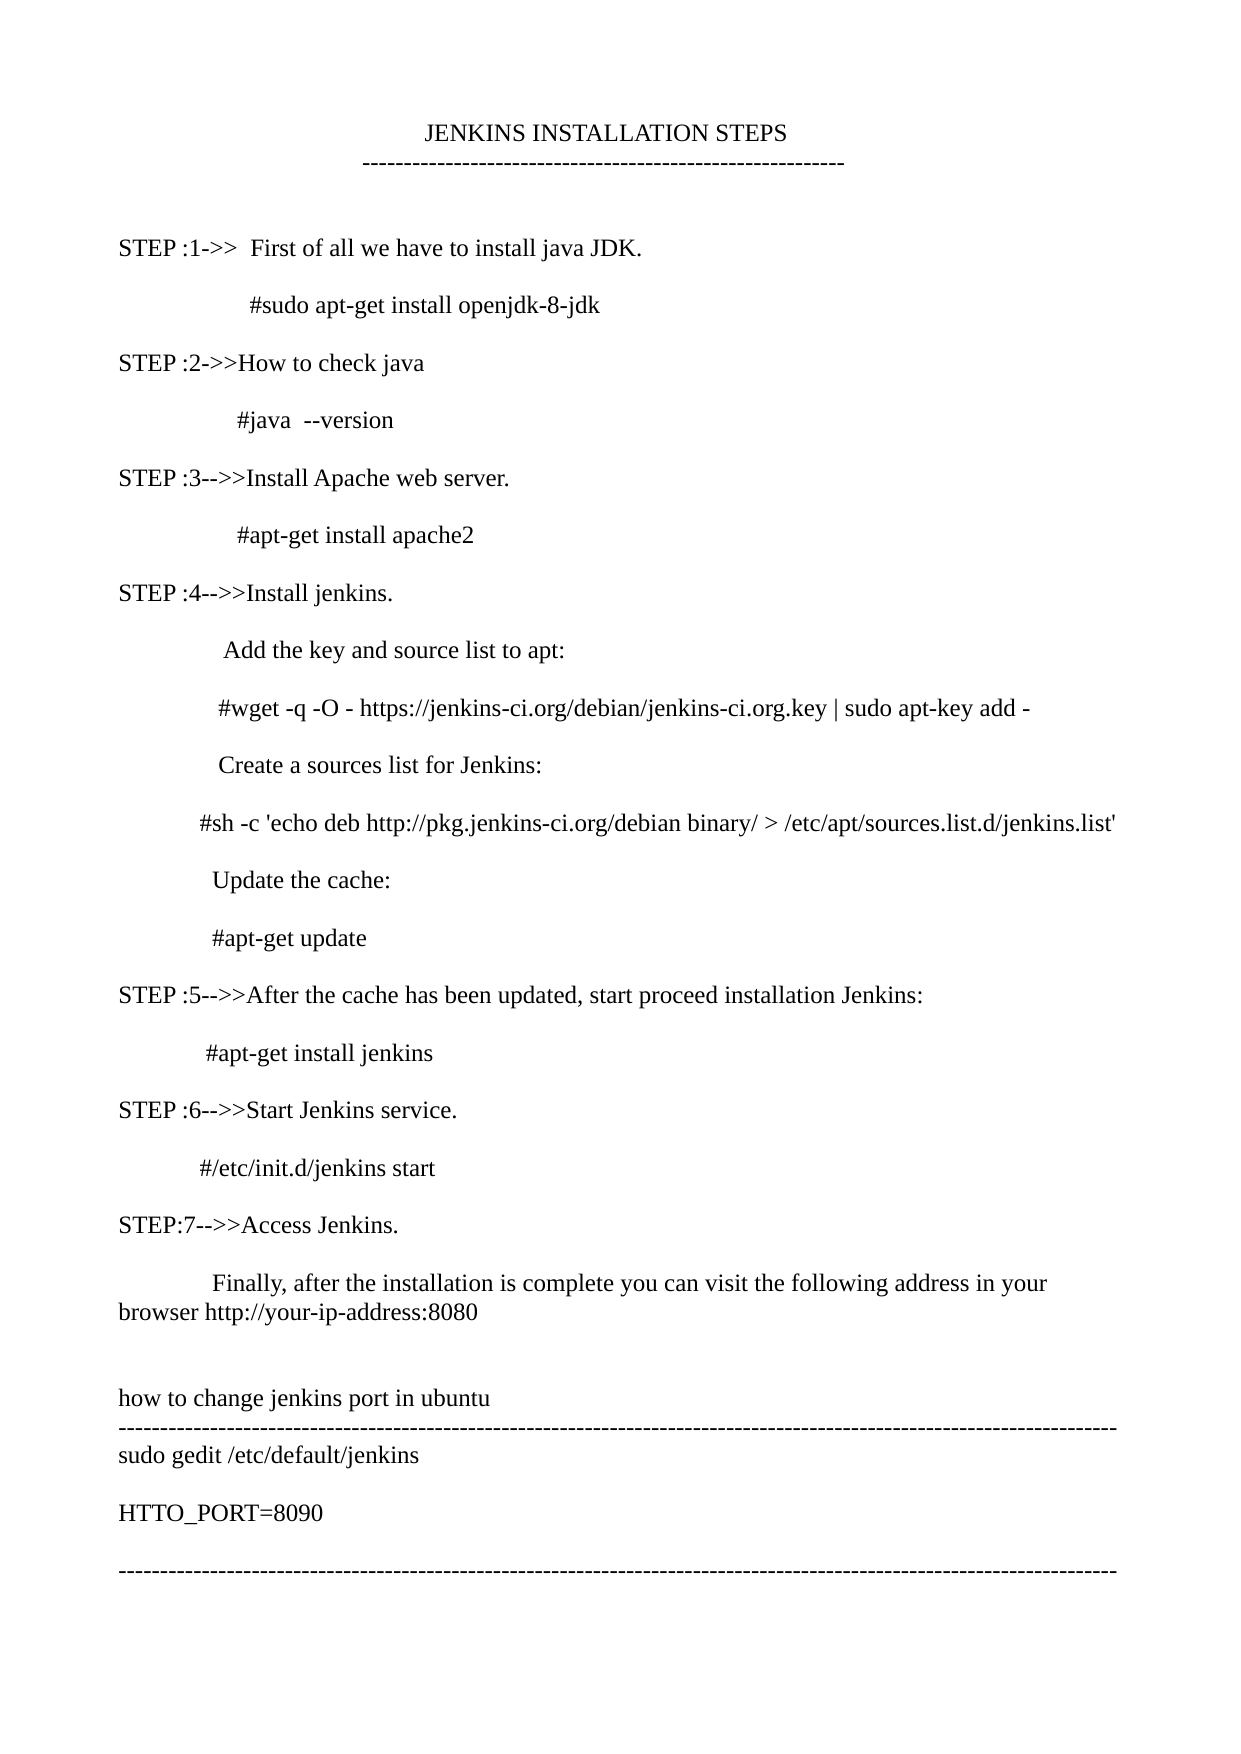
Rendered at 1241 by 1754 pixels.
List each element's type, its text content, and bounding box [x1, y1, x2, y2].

text Add the key and source list to apt: [118, 636, 1122, 664]
text #sh -c 'echo deb http://pkg.jenkins-ci.org/debian binary/ > /etc/apt/sources.list.d/jenkins.list' [118, 808, 1122, 837]
text STEP :1->> First of all we have to install java JDK. [118, 233, 1122, 262]
text #/etc/init.d/jenkins start [118, 1153, 1122, 1182]
text ------------------------------------------------------------------------------------------------------------------------ [118, 1412, 1122, 1441]
text STEP:7-->>Access Jenkins. [118, 1211, 1122, 1239]
text #apt-get update [118, 923, 1122, 952]
text #java --version [118, 406, 1122, 434]
text #sudo apt-get install openjdk-8-jdk [118, 291, 1122, 319]
text #apt-get install jenkins [118, 1038, 1122, 1067]
text HTTO_PORT=8090 [118, 1498, 1122, 1527]
text how to change jenkins port in ubuntu [118, 1383, 1122, 1412]
text ------------------------------------------------------------------------------------------------------------------------ [118, 1556, 1122, 1584]
text Update the cache: [118, 866, 1122, 894]
text #apt-get install apache2 [118, 521, 1122, 549]
text Create a sources list for Jenkins: [118, 751, 1122, 779]
text #wget -q -O - https://jenkins-ci.org/debian/jenkins-ci.org.key | sudo apt-key add - [118, 693, 1122, 722]
text Finally, after the installation is complete you can visit the following address in your browser http://your-ip-address:8080 [118, 1268, 1122, 1326]
text STEP :4-->>Install jenkins. [118, 578, 1122, 607]
text sudo gedit /etc/default/jenkins [118, 1441, 1122, 1469]
text JENKINS INSTALLATION STEPS [118, 118, 1122, 147]
text STEP :3-->>Install Apache web server. [118, 463, 1122, 492]
text ---------------------------------------------------------- [118, 147, 1122, 176]
text STEP :6-->>Start Jenkins service. [118, 1096, 1122, 1124]
text STEP :5-->>After the cache has been updated, start proceed installation Jenkins: [118, 981, 1122, 1009]
text STEP :2->>How to check java [118, 348, 1122, 377]
